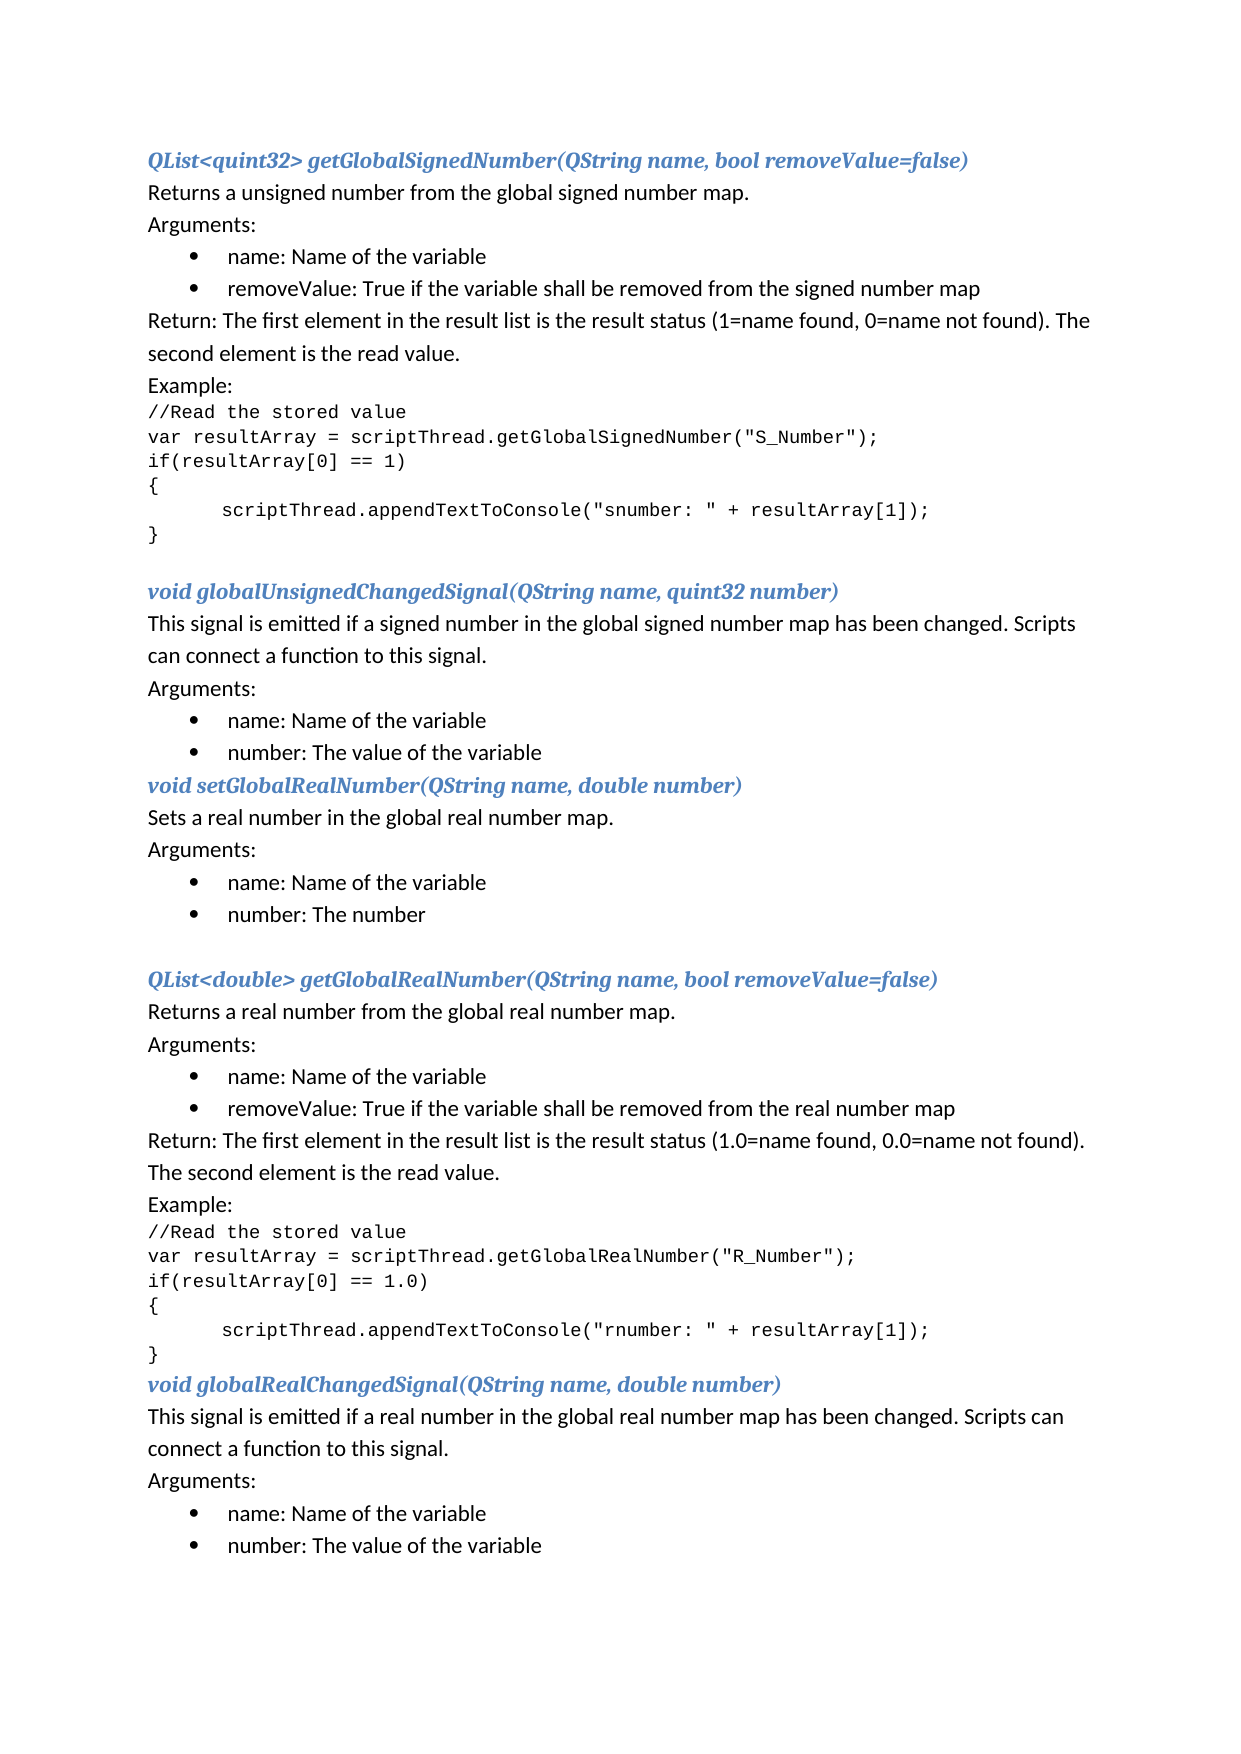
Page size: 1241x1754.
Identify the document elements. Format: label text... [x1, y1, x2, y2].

list name: Name of the variable [190, 706, 1093, 734]
text This signal is emitted if a real number in the global real number map has been changed. Scripts can connect a function to this signal. [148, 1402, 1093, 1462]
text Returns a unsigned number from the global signed number map. [148, 178, 1093, 206]
list { [148, 476, 1093, 497]
list Example: [148, 1191, 1093, 1219]
subtitle QList<double> getGlobalRealNumber(QString name, bool removeValue=false) [148, 967, 1093, 994]
list name: Name of the variable [190, 242, 1093, 270]
text Arguments: [148, 1030, 1093, 1058]
list number: The value of the variable [190, 738, 1093, 766]
list if(resultArray[0] == 1) [148, 452, 1093, 473]
subtitle void globalUnsignedChangedSignal(QString name, quint32 number) [148, 579, 1093, 606]
list Example: [148, 371, 1093, 399]
text Sets a real number in the global real number map. [148, 803, 1093, 831]
text Arguments: [148, 674, 1093, 702]
list { [148, 1296, 1093, 1317]
list name: Name of the variable [190, 1062, 1093, 1090]
text Arguments: [148, 1467, 1093, 1494]
list scriptThread.appendTextToConsole("rnumber: " + resultArray[1]); [148, 1320, 1093, 1342]
text This signal is emitted if a signed number in the global signed number map has been changed. Scripts can connect a function to this signal. [148, 609, 1093, 669]
text Arguments: [148, 210, 1093, 238]
list if(resultArray[0] == 1.0) [148, 1272, 1093, 1293]
list removeValue: True if the variable shall be removed from the real number map [190, 1094, 1093, 1122]
list name: Name of the variable [190, 868, 1093, 896]
list //Read the stored value [148, 1223, 1093, 1244]
list } [148, 525, 1093, 546]
list name: Name of the variable [190, 1499, 1093, 1527]
list number: The number [190, 900, 1093, 928]
list Return: The first element in the result list is the result status (1=name found, 0=name not found). The second element is the read value. [148, 307, 1093, 367]
list } [148, 1345, 1093, 1366]
list var resultArray = scriptThread.getGlobalRealNumber("R_Number"); [148, 1247, 1093, 1268]
list removeValue: True if the variable shall be removed from the signed number map [190, 274, 1093, 302]
list scriptThread.appendTextToConsole("snumber: " + resultArray[1]); [148, 501, 1093, 522]
list var resultArray = scriptThread.getGlobalSignedNumber("S_Number"); [148, 427, 1093, 449]
text Returns a real number from the global real number map. [148, 997, 1093, 1026]
text Arguments: [148, 836, 1093, 864]
subtitle void globalRealChangedSignal(QString name, double number) [148, 1372, 1093, 1398]
list number: The value of the variable [190, 1531, 1093, 1559]
list //Read the stored value [148, 403, 1093, 424]
list Return: The first element in the result list is the result status (1.0=name found, 0.0=name not found). The second element is the read value. [148, 1126, 1093, 1186]
subtitle void setGlobalRealNumber(QString name, double number) [148, 773, 1093, 799]
subtitle QList<quint32> getGlobalSignedNumber(QString name, bool removeValue=false) [148, 148, 1093, 174]
